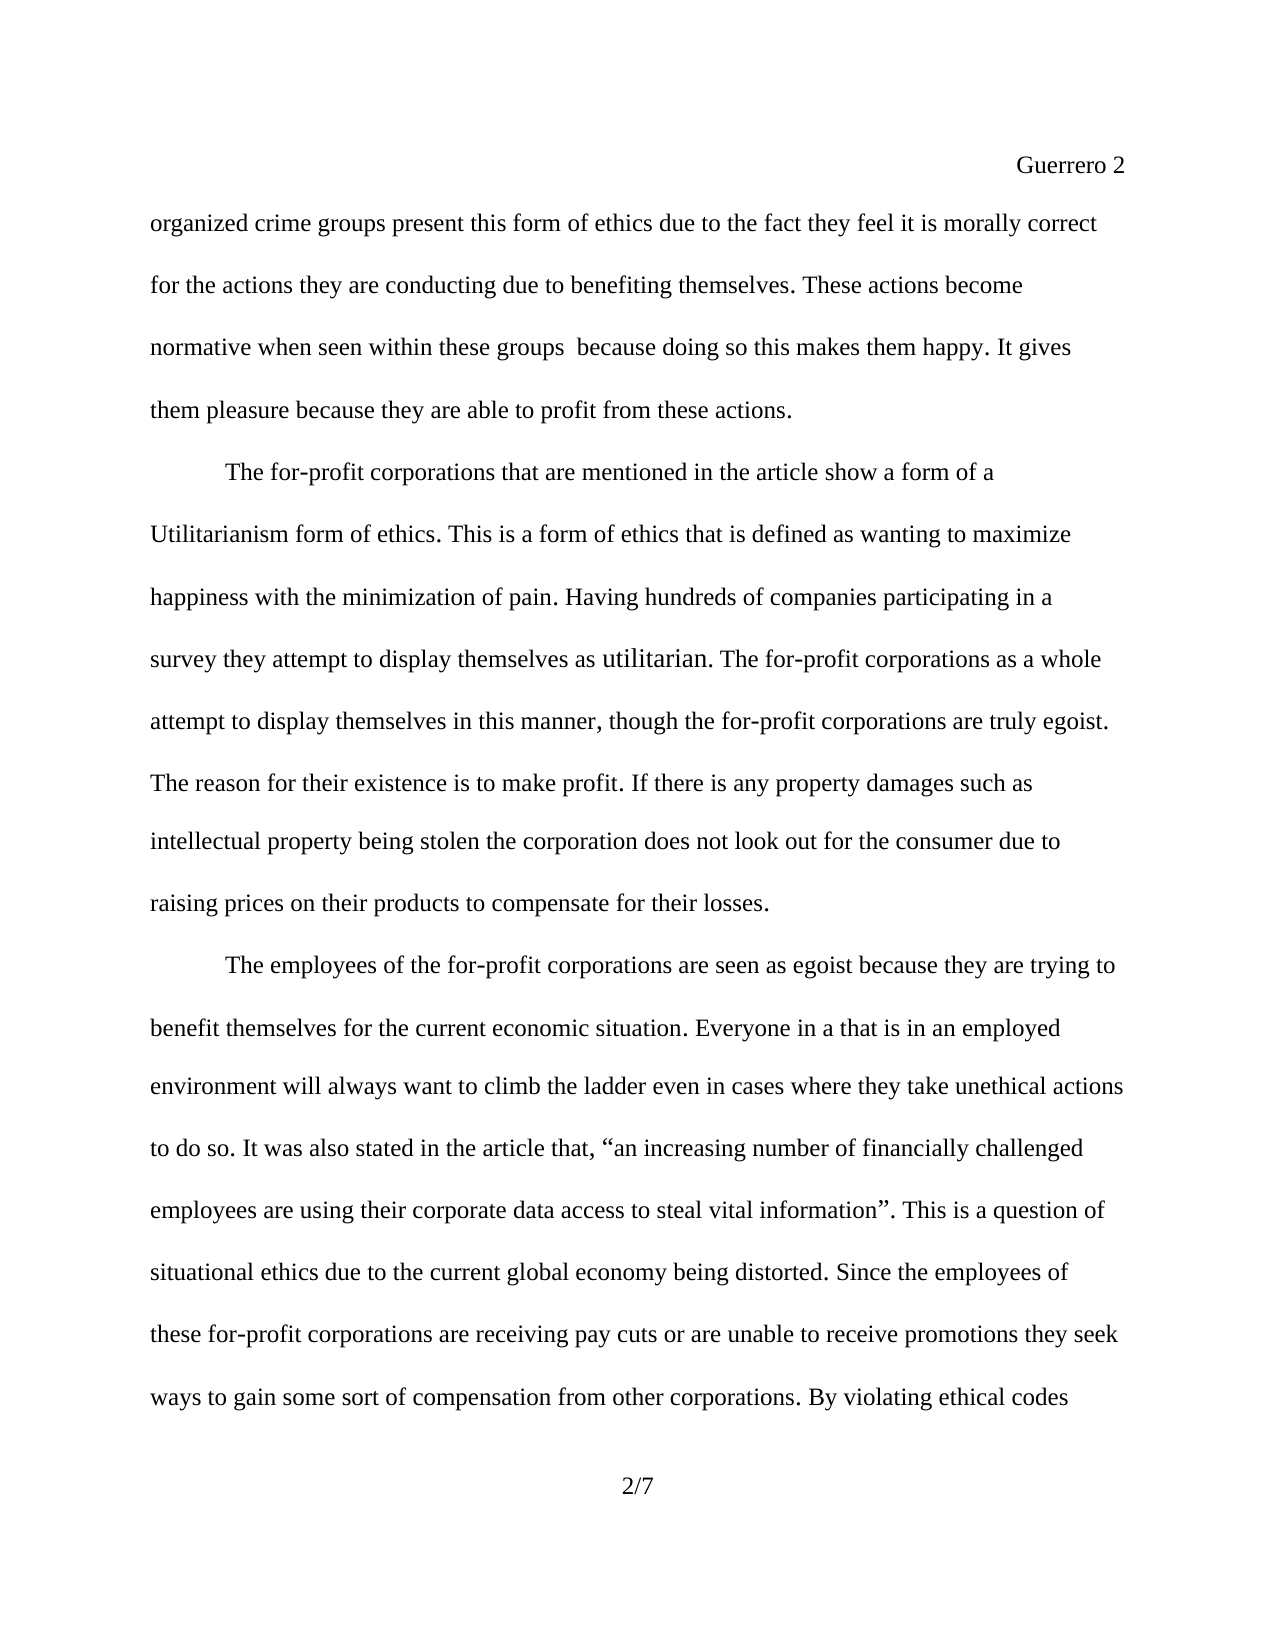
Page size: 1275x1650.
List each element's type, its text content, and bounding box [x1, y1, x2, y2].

text The for-profit corporations that are mentioned in the article show a form of a Utilitarianism form of ethics. This is a form of ethics that is defined as wanting to maximize happiness with the minimization of pain. Having hundreds of companies participating in a survey they attempt to display themselves as utilitarian. The for-profit corporations as a whole attempt to display themselves in this manner, though the for-profit corporations are truly egoist. The reason for their existence is to make profit. If there is any property damages such as intellectual property being stolen the corporation does not look out for the consumer due to raising prices on their products to compensate for their losses. [150, 455, 1125, 917]
text The employees of the for-profit corporations are seen as egoist because they are trying to benefit themselves for the current economic situation. Everyone in a that is in an employed environment will always want to climb the ladder even in cases where they take unethical actions to do so. It was also stated in the article that, “an increasing number of financially challenged employees are using their corporate data access to steal vital information”. This is a question of situational ethics due to the current global economy being distorted. Since the employees of these for-profit corporations are receiving pay cuts or are unable to receive promotions they seek ways to gain some sort of compensation from other corporations. By violating ethical codes [150, 948, 1125, 1411]
text organized crime groups present this form of ethics due to the fact they feel it is morally correct for the actions they are conducting due to benefiting themselves. These actions become normative when seen within these groups because doing so this makes them happy. It gives them pleasure because they are able to profit from these actions. [150, 208, 1125, 424]
